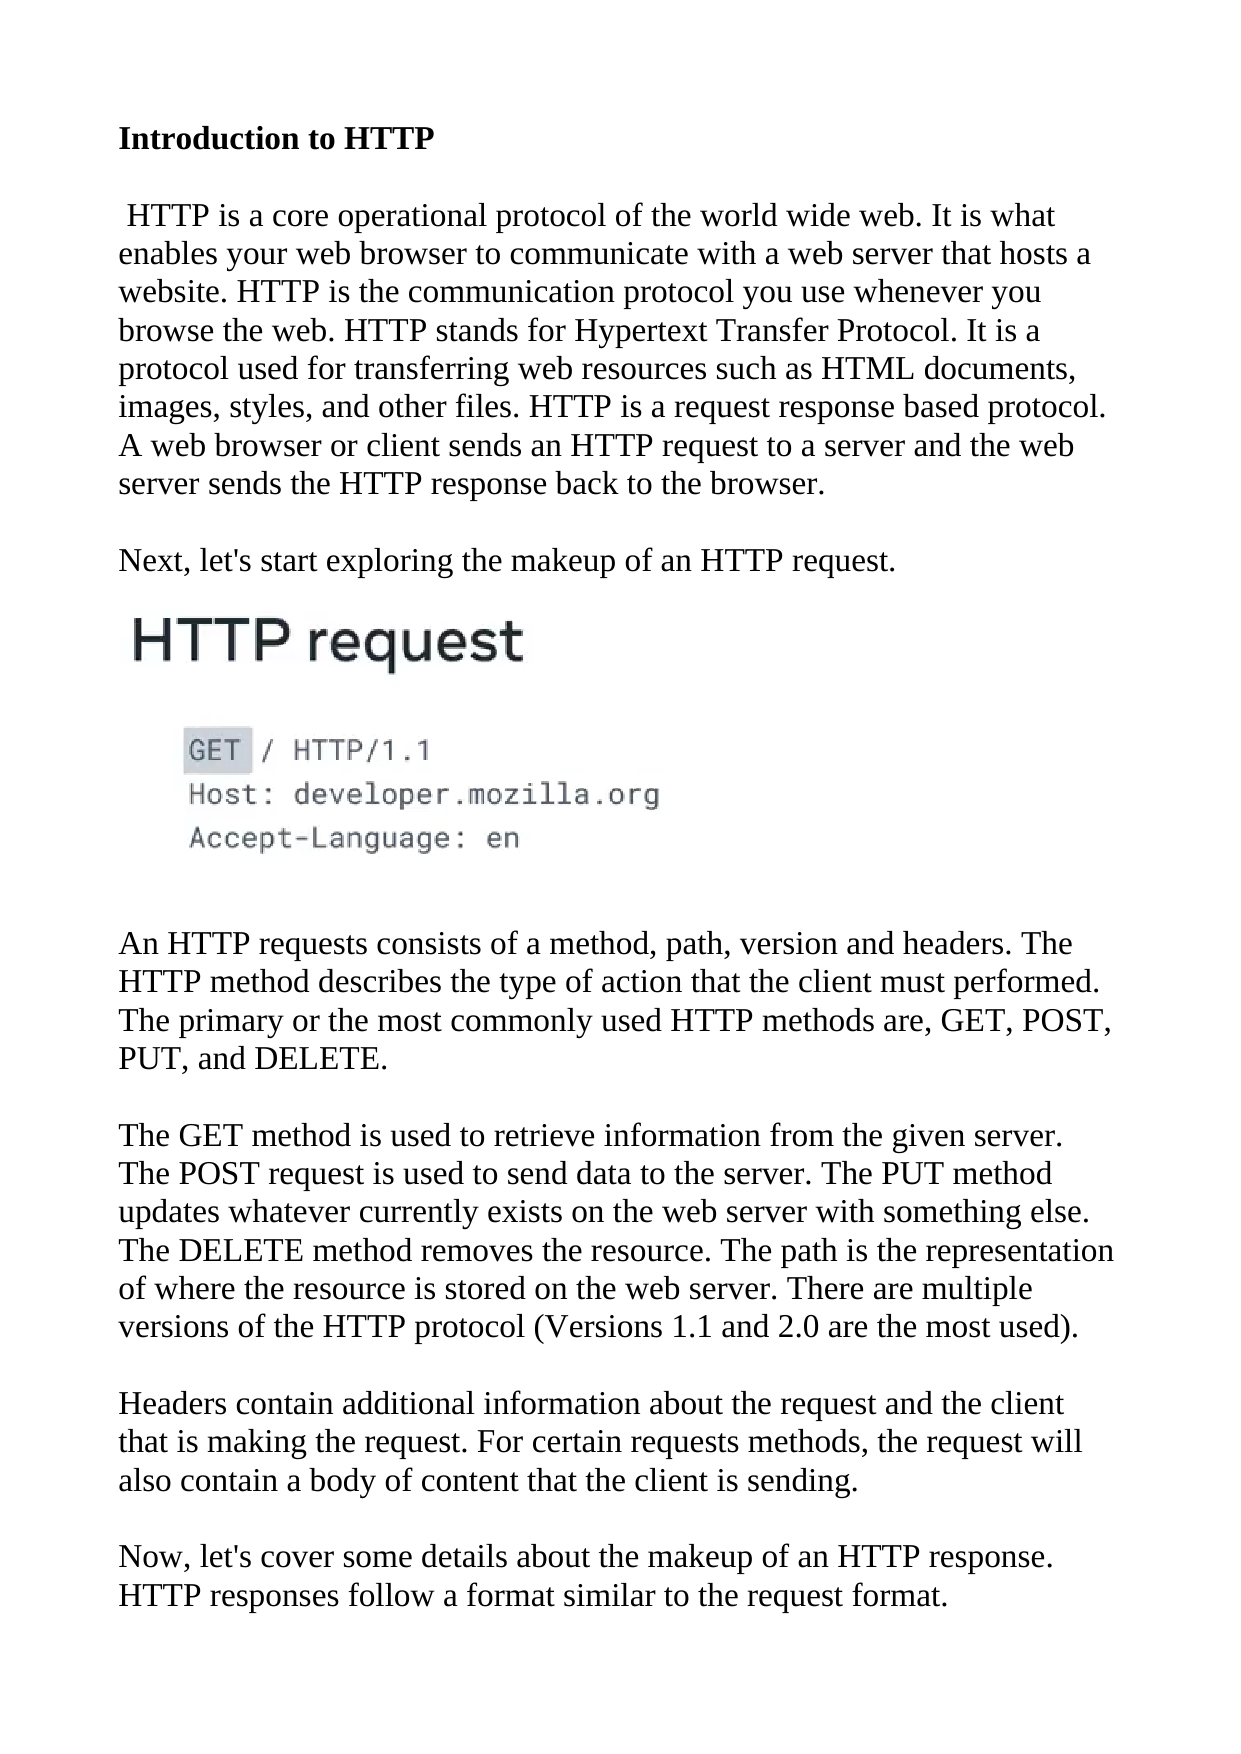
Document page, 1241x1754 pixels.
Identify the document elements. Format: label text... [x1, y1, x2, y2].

text An HTTP requests consists of a method, path, version and headers. The HTTP method describes the type of action that the client must performed. The primary or the most commonly used HTTP methods are, GET, POST, PUT, and DELETE. [118, 923, 1122, 1076]
text Next, let's start exploring the makeup of an HTTP request. [118, 540, 1122, 578]
text Now, let's cover some details about the makeup of an HTTP response. HTTP responses follow a format similar to the request format. [118, 1536, 1122, 1613]
text The POST request is used to send data to the server. The PUT method updates whatever currently exists on the web server with something else. The DELETE method removes the resource. The path is the representation of where the resource is stored on the web server. There are multiple versions of the HTTP protocol (Versions 1.1 and 2.0 are the most used). [118, 1153, 1122, 1345]
text Introduction to HTTP [118, 118, 1122, 156]
picture [108, 590, 796, 886]
text Headers contain additional information about the request and the client that is making the request. For certain requests methods, the request will also contain a body of content that the client is sending. [118, 1383, 1122, 1498]
text HTTP is a core operational protocol of the world wide web. It is what enables your web browser to communicate with a web server that hosts a website. HTTP is the communication protocol you use whenever you browse the web. HTTP stands for Hypertext Transfer Protocol. It is a protocol used for transferring web resources such as HTML documents, images, styles, and other files. HTTP is a request response based protocol. A web browser or client sends an HTTP request to a server and the web server sends the HTTP response back to the browser. [118, 195, 1122, 501]
text The GET method is used to retrieve information from the given server. [118, 1115, 1122, 1153]
